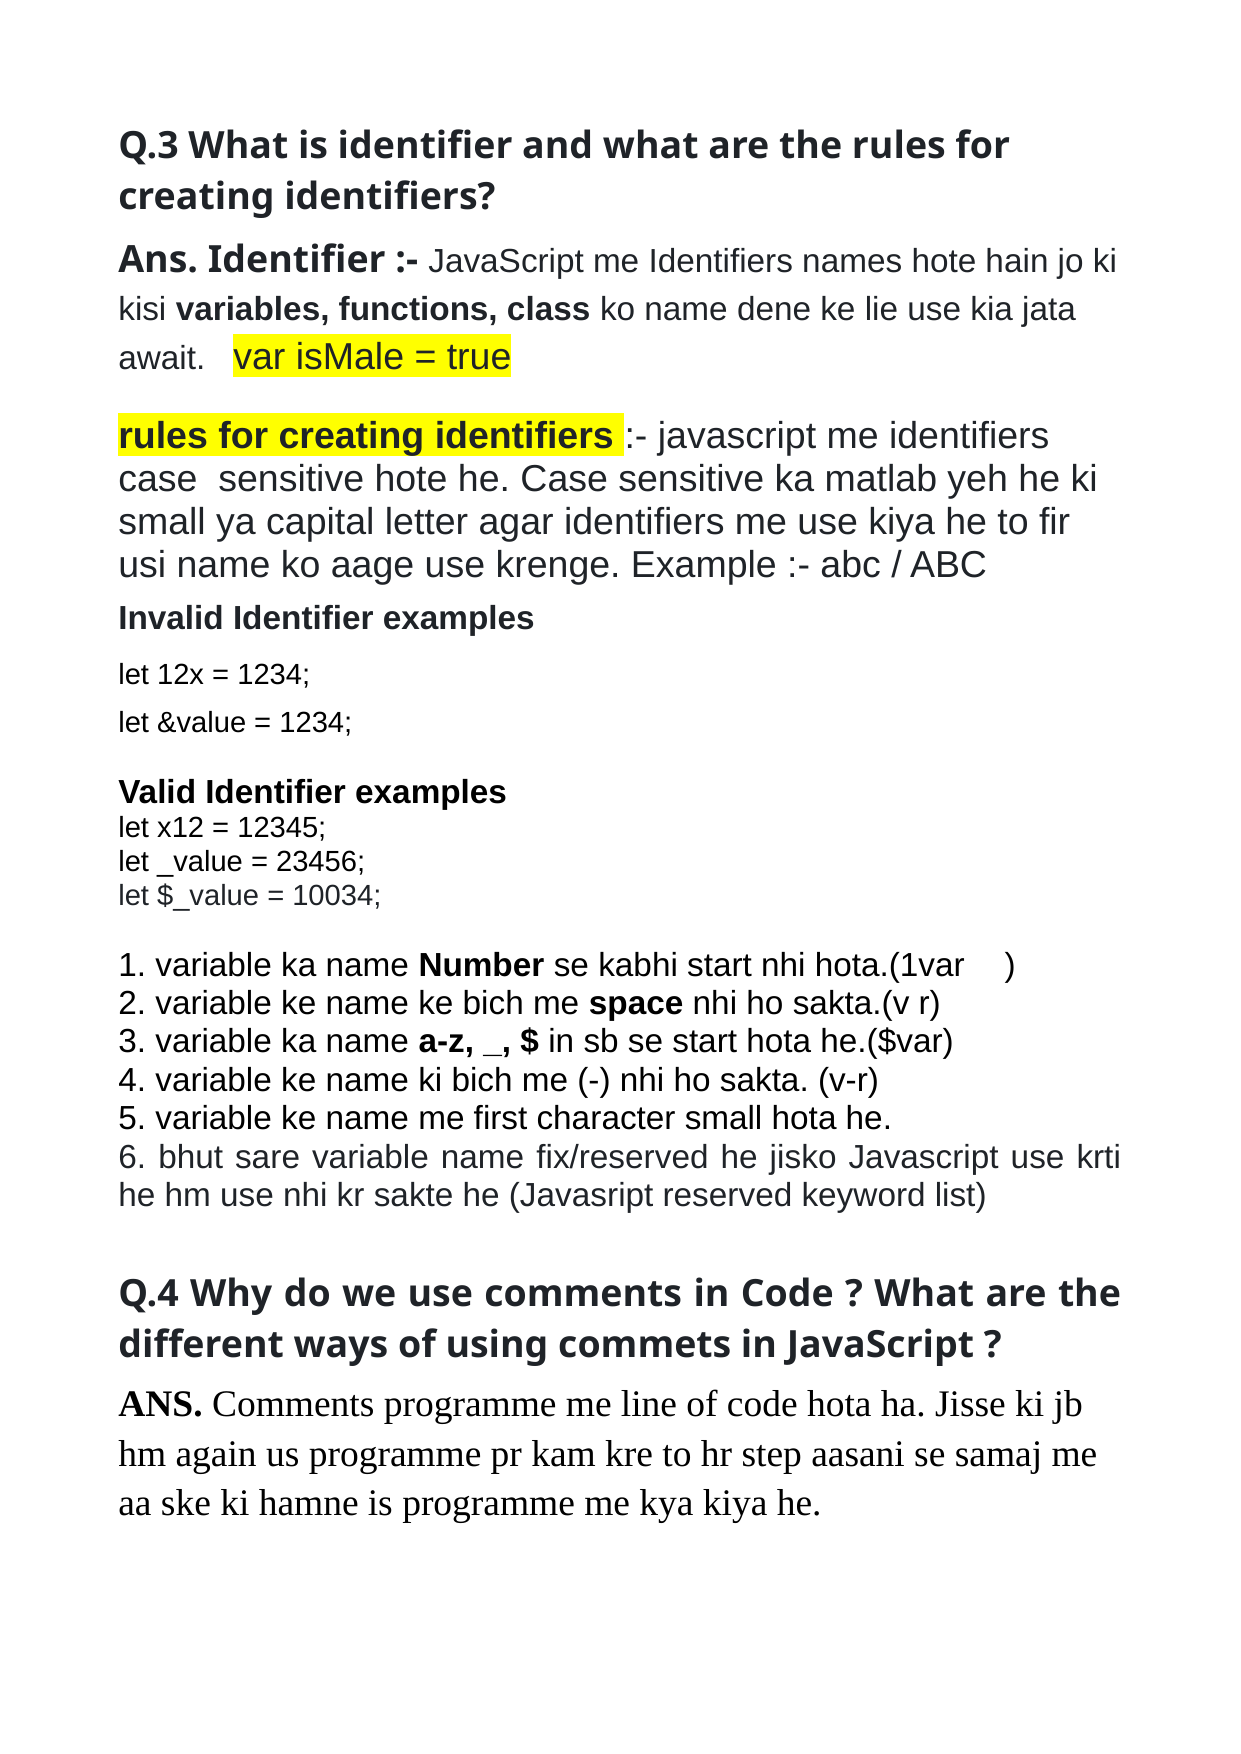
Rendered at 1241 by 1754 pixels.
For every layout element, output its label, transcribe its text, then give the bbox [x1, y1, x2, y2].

text Ans. Identifier :- JavaScript me Identifiers names hote hain jo ki kisi variables, functions, class ko name dene ke lie use kia jata await. var isMale = true [118, 233, 1122, 377]
subtitle rules for creating identifiers :- javascript me identifiers case sensitive hote he. Case sensitive ka matlab yeh he ki small ya capital letter agar identifiers me use kiya he to fir usi name ko aage use krenge. Example :- abc / ABC [118, 413, 1122, 586]
text 3. variable ka name a-z, _, $ in sb se start hota he.($var) [118, 1022, 1122, 1060]
text 1. variable ka name Number se kabhi start nhi hota.(1var ) [118, 945, 1122, 983]
subtitle Q.4 Why do we use comments in Code ? What are the different ways of using commets in JavaScript ? [118, 1267, 1122, 1369]
text ANS. Comments programme me line of code hota ha. Jisse ki jb hm again us programme pr kam kre to hr step aasani se samaj me aa ske ki hamne is programme me kya kiya he. [118, 1381, 1122, 1524]
text let $_value = 10034; [118, 878, 1122, 911]
text 4. variable ke name ki bich me (-) nhi ho sakta. (v-r) [118, 1060, 1122, 1098]
text let _value = 23456; [118, 844, 1122, 878]
text Valid Identifier examples [118, 772, 1122, 811]
subtitle Q.3 What is identifier and what are the rules for creating identifiers? [118, 118, 1122, 220]
text let 12x = 1234; [118, 657, 1122, 690]
text let x12 = 12345; [118, 811, 1122, 844]
text let &value = 1234; [118, 705, 1122, 738]
text 6. bhut sare variable name fix/reserved he jisko Javascript use krti he hm use nhi kr sakte he (Javasript reserved keyword list) [118, 1137, 1122, 1214]
text 2. variable ke name ke bich me space nhi ho sakta.(v r) [118, 983, 1122, 1022]
text Invalid Identifier examples [118, 598, 1122, 637]
text 5. variable ke name me first character small hota he. [118, 1098, 1122, 1137]
